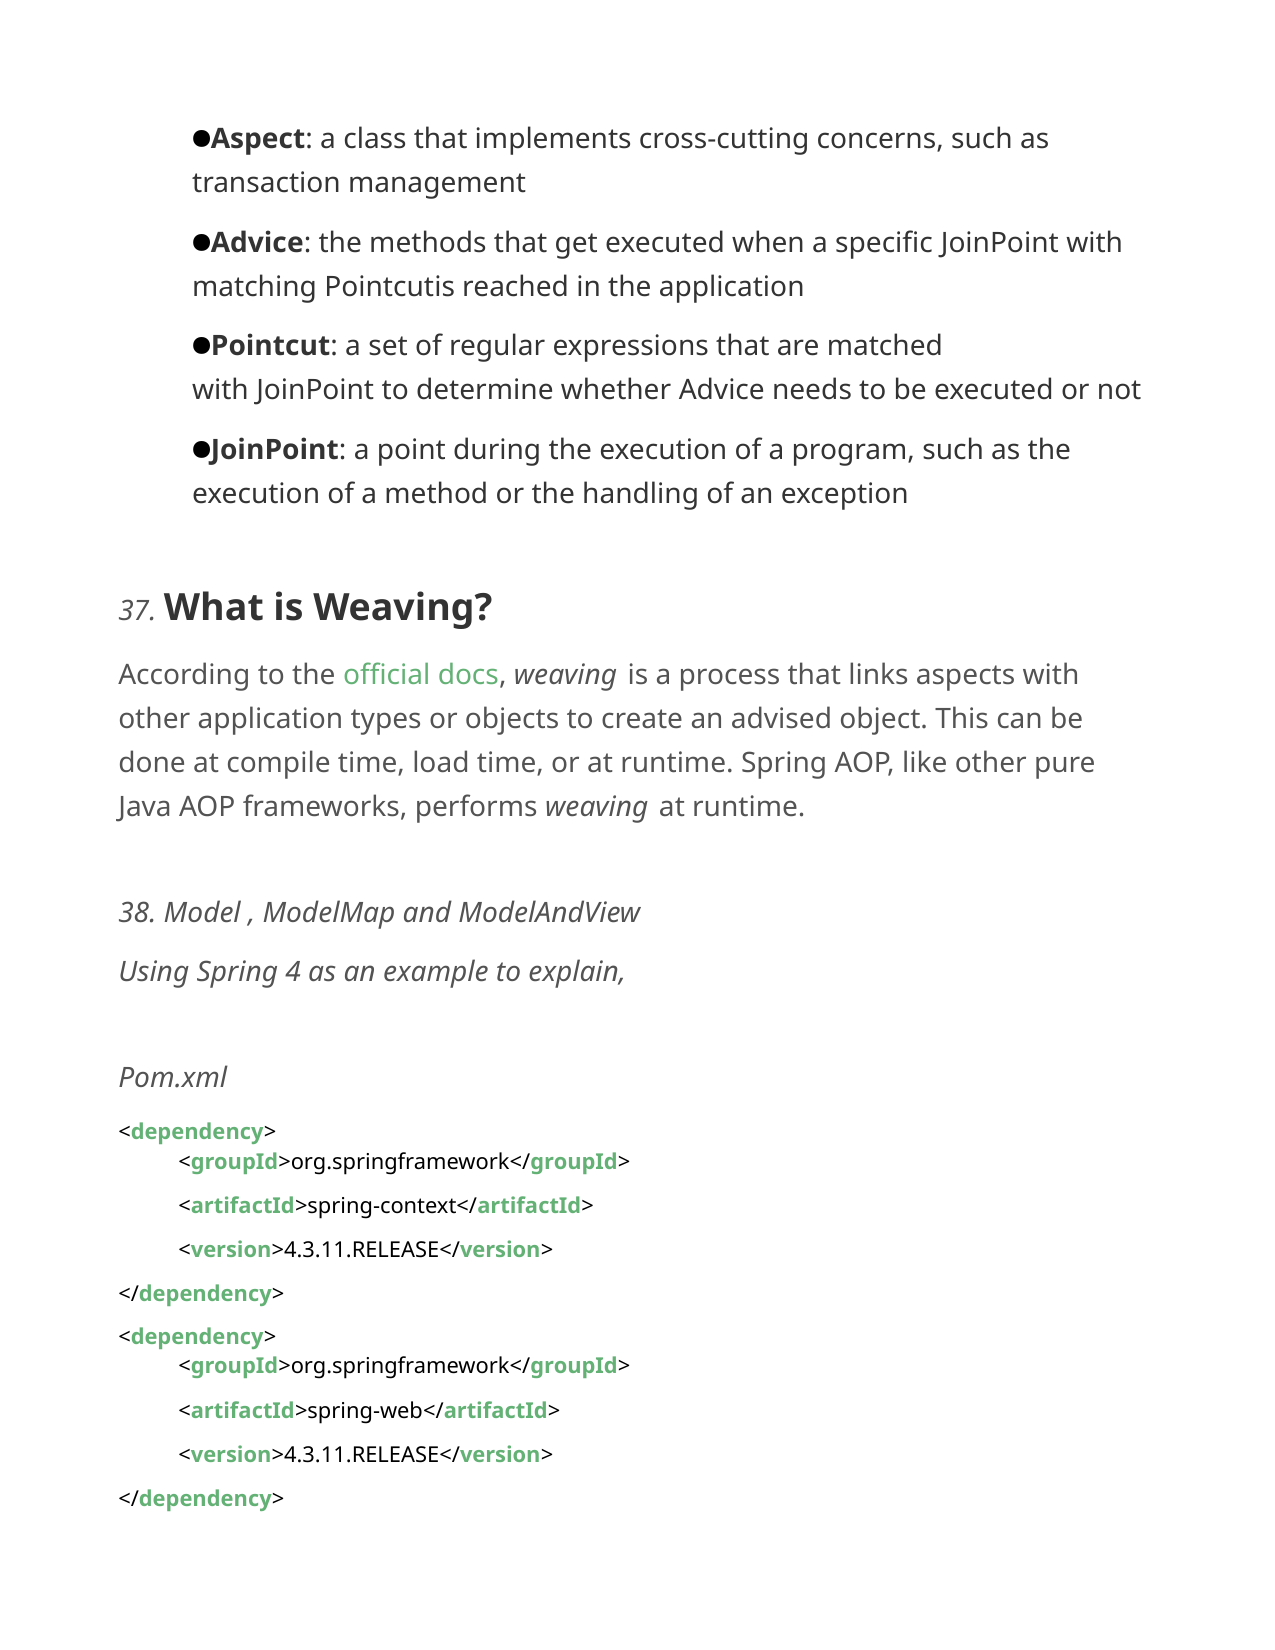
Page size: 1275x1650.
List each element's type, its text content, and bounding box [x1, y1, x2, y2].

text <version>4.3.11.RELEASE</version> [118, 1234, 1157, 1265]
text </dependency> [118, 1483, 1157, 1513]
text 38. Model , ModelMap and ModelAndView [118, 892, 1157, 931]
text <dependency> [118, 1321, 1157, 1351]
text <artifactId>spring-web</artifactId> [118, 1395, 1157, 1426]
text <groupId>org.springframework</groupId> [118, 1351, 1157, 1381]
text 37. What is Weaving? [118, 581, 1157, 632]
list JoinPoint: a point during the execution of a program, such as the execution of a method or the handling of an exception [118, 429, 1157, 512]
text According to the official docs, weaving is a process that links aspects with other application types or objects to create an advised object. This can be done at compile time, load time, or at runtime. Spring AOP, like other pure Java AOP frameworks, performs weaving at runtime. [118, 654, 1157, 824]
text <groupId>org.springframework</groupId> [118, 1146, 1157, 1177]
text <artifactId>spring-context</artifactId> [118, 1190, 1157, 1221]
list Aspect: a class that implements cross-cutting concerns, such as transaction management [118, 118, 1157, 201]
list Advice: the methods that get executed when a specific JoinPoint with matching Pointcutis reached in the application [118, 222, 1157, 304]
text <version>4.3.11.RELEASE</version> [118, 1439, 1157, 1470]
text </dependency> [118, 1278, 1157, 1308]
text Pom.xml [118, 1057, 1157, 1096]
text <dependency> [118, 1116, 1157, 1146]
text Using Spring 4 as an example to explain, [118, 951, 1157, 989]
list Pointcut: a set of regular expressions that are matched with JoinPoint to determine whether Advice needs to be executed or not [118, 326, 1157, 408]
